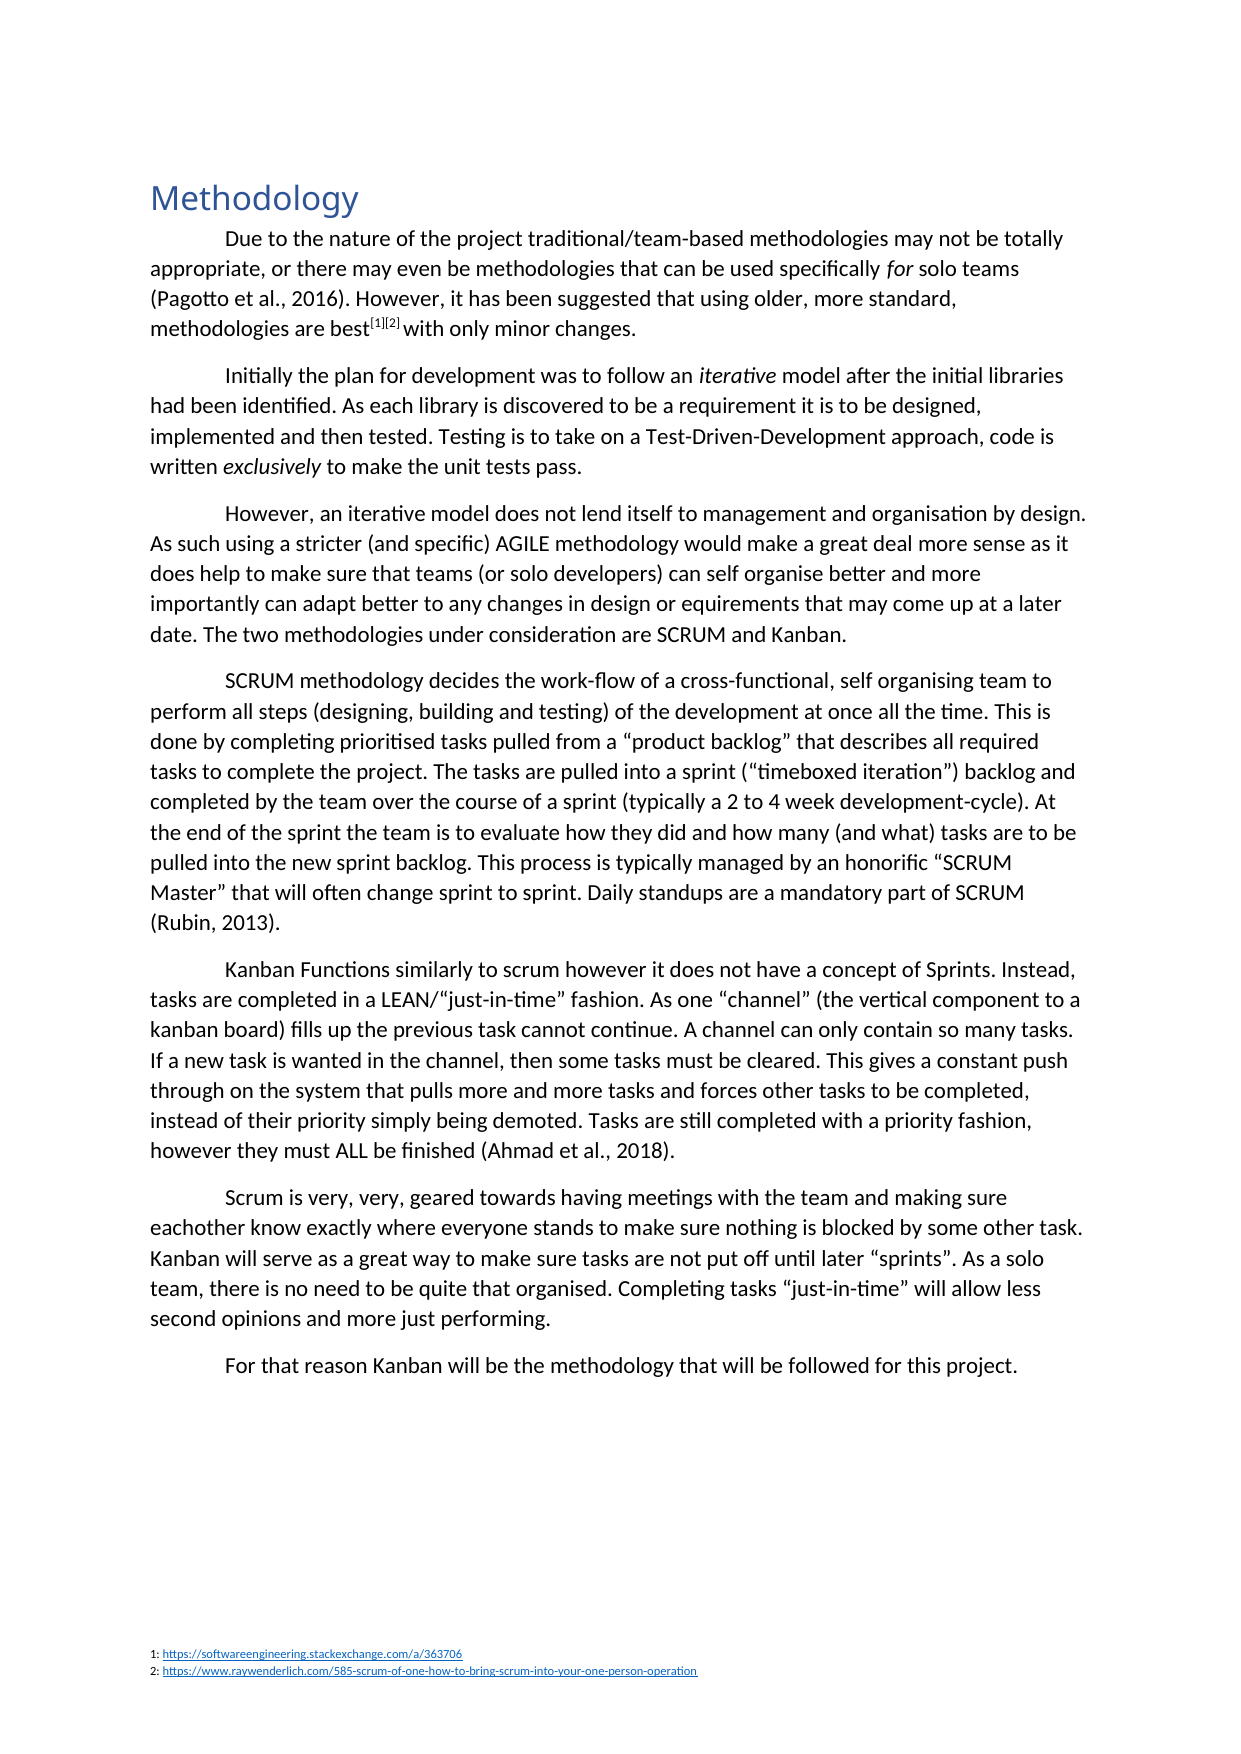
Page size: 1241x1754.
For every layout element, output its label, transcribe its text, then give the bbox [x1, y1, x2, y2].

text SCRUM methodology decides the work-flow of a cross-functional, self organising team to perform all steps (designing, building and testing) of the development at once all the time. This is done by completing prioritised tasks pulled from a “product backlog” that describes all required tasks to complete the project. The tasks are pulled into a sprint (“timeboxed iteration”) backlog and completed by the team over the course of a sprint (typically a 2 to 4 week development-cycle). At the end of the sprint the team is to evaluate how they did and how many (and what) tasks are to be pulled into the new sprint backlog. This process is typically managed by an honorific “SCRUM Master” that will often change sprint to sprint. Daily standups are a mandatory part of SCRUM (Rubin, 2013). [150, 667, 1090, 936]
text For that reason Kanban will be the methodology that will be followed for this project. [150, 1351, 1090, 1379]
subtitle Methodology [150, 175, 1090, 220]
text Scrum is very, very, geared towards having meetings with the team and making sure eachother know exactly where everyone stands to make sure nothing is blocked by some other task. Kanban will serve as a great way to make sure tasks are not put off until later “sprints”. As a solo team, there is no need to be quite that organised. Completing tasks “just-in-time” will allow less second opinions and more just performing. [150, 1183, 1090, 1332]
text Kanban Functions similarly to scrum however it does not have a concept of Sprints. Instead, tasks are completed in a LEAN/“just-in-time” fashion. As one “channel” (the vertical component to a kanban board) fills up the previous task cannot continue. A channel can only contain so many tasks. If a new task is wanted in the channel, then some tasks must be cleared. This gives a constant push through on the system that pulls more and more tasks and forces other tasks to be completed, instead of their priority simply being demoted. Tasks are still completed with a priority fashion, however they must ALL be finished (Ahmad et al., 2018). [150, 955, 1090, 1164]
text However, an iterative model does not lend itself to management and organisation by design. As such using a stricter (and specific) AGILE methodology would make a great deal more sense as it does help to make sure that teams (or solo developers) can self organise better and more importantly can adapt better to any changes in design or equirements that may come up at a later date. The two methodologies under consideration are SCRUM and Kanban. [150, 499, 1090, 648]
text Due to the nature of the project traditional/team-based methodologies may not be totally appropriate, or there may even be methodologies that can be used specifically for solo teams (Pagotto et al., 2016). However, it has been suggested that using older, more standard, methodologies are best[1][2] with only minor changes. [150, 224, 1090, 343]
text Initially the plan for development was to follow an iterative model after the initial libraries had been identified. As each library is discovered to be a requirement it is to be designed, implemented and then tested. Testing is to take on a Test-Driven-Development approach, code is written exclusively to make the unit tests pass. [150, 361, 1090, 480]
